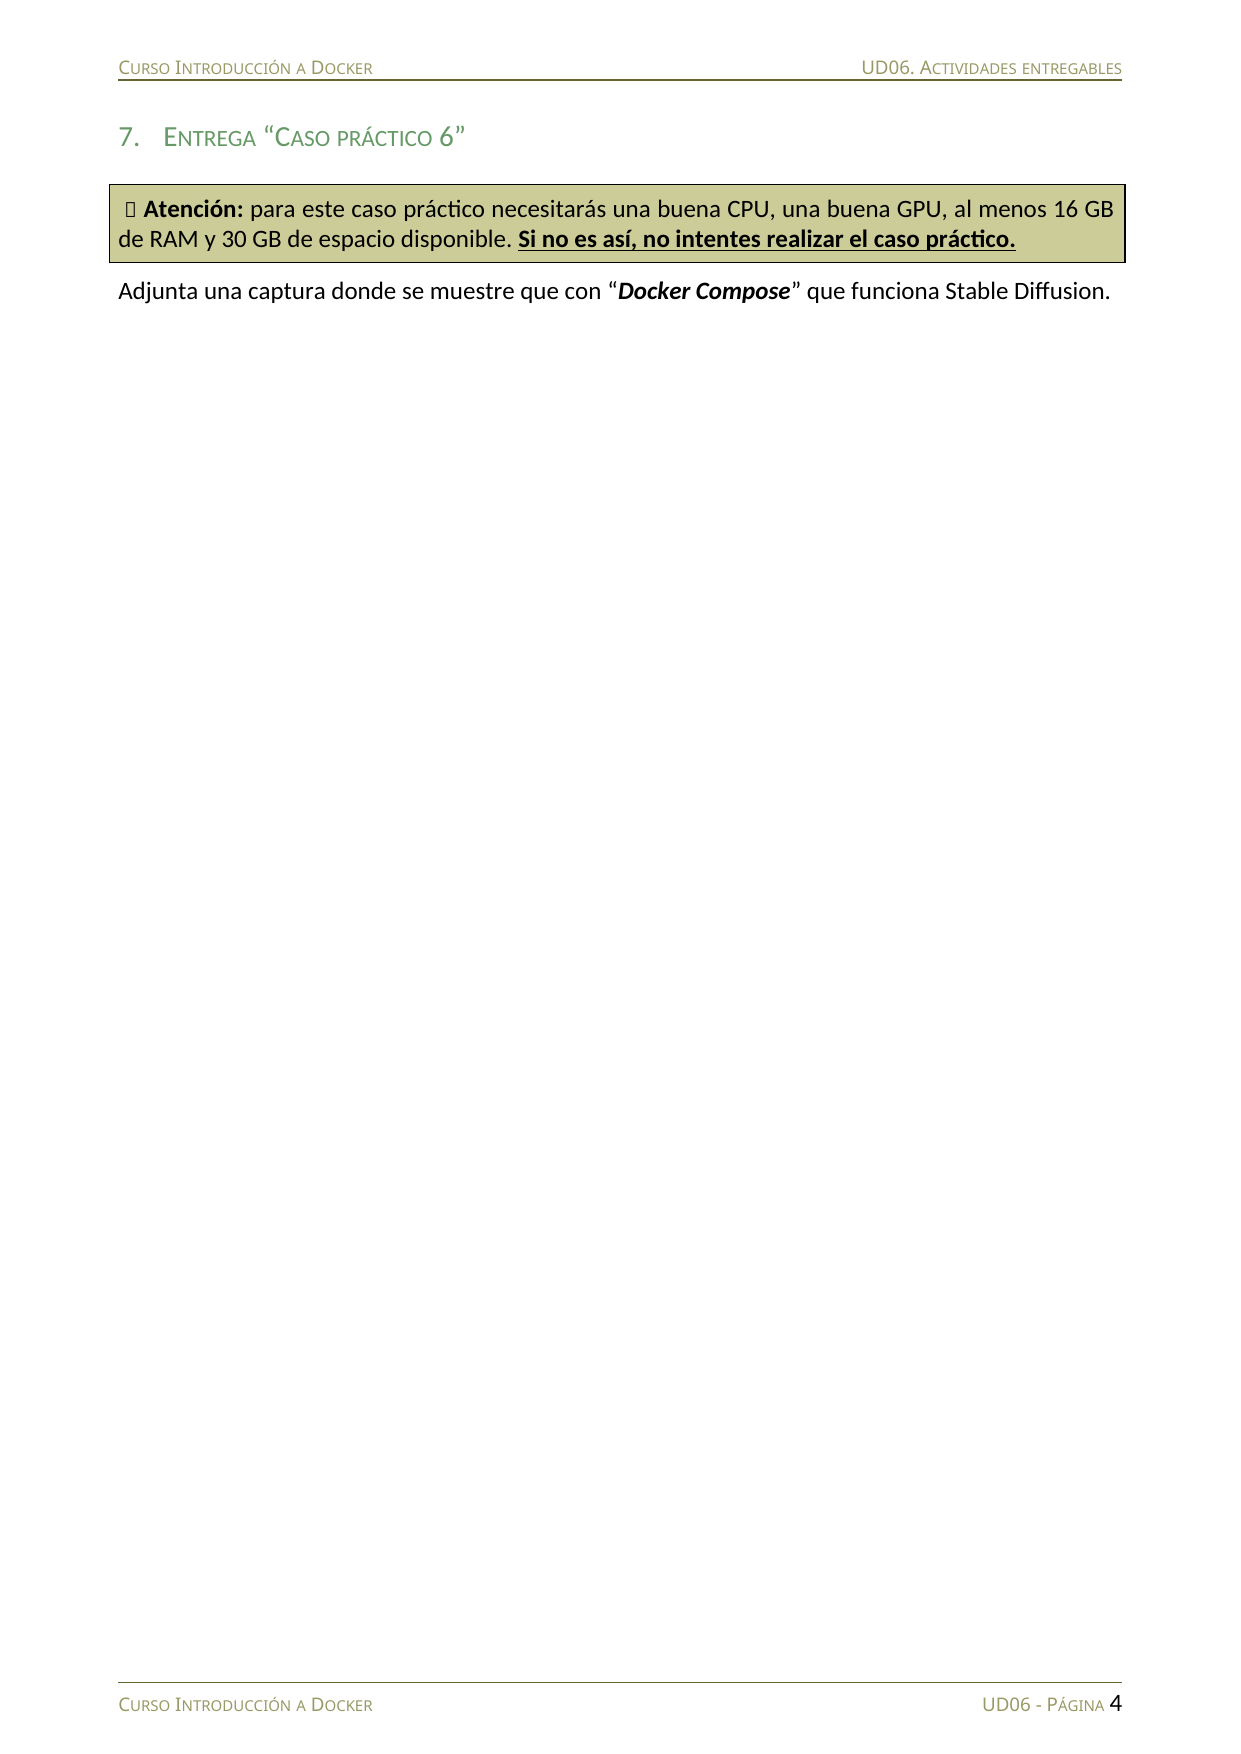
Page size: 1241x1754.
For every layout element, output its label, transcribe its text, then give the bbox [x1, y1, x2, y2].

text ❕ Atención: para este caso práctico necesitarás una buena CPU, una buena GPU, al menos 16 GB de RAM y 30 GB de espacio disponible. Si no es así, no intentes realizar el caso práctico. [110, 185, 1124, 262]
subtitle Entrega “Caso práctico 6” [118, 118, 1122, 154]
text Adjunta una captura donde se muestre que con “Docker Compose” que funciona Stable Diffusion. [118, 275, 1122, 306]
